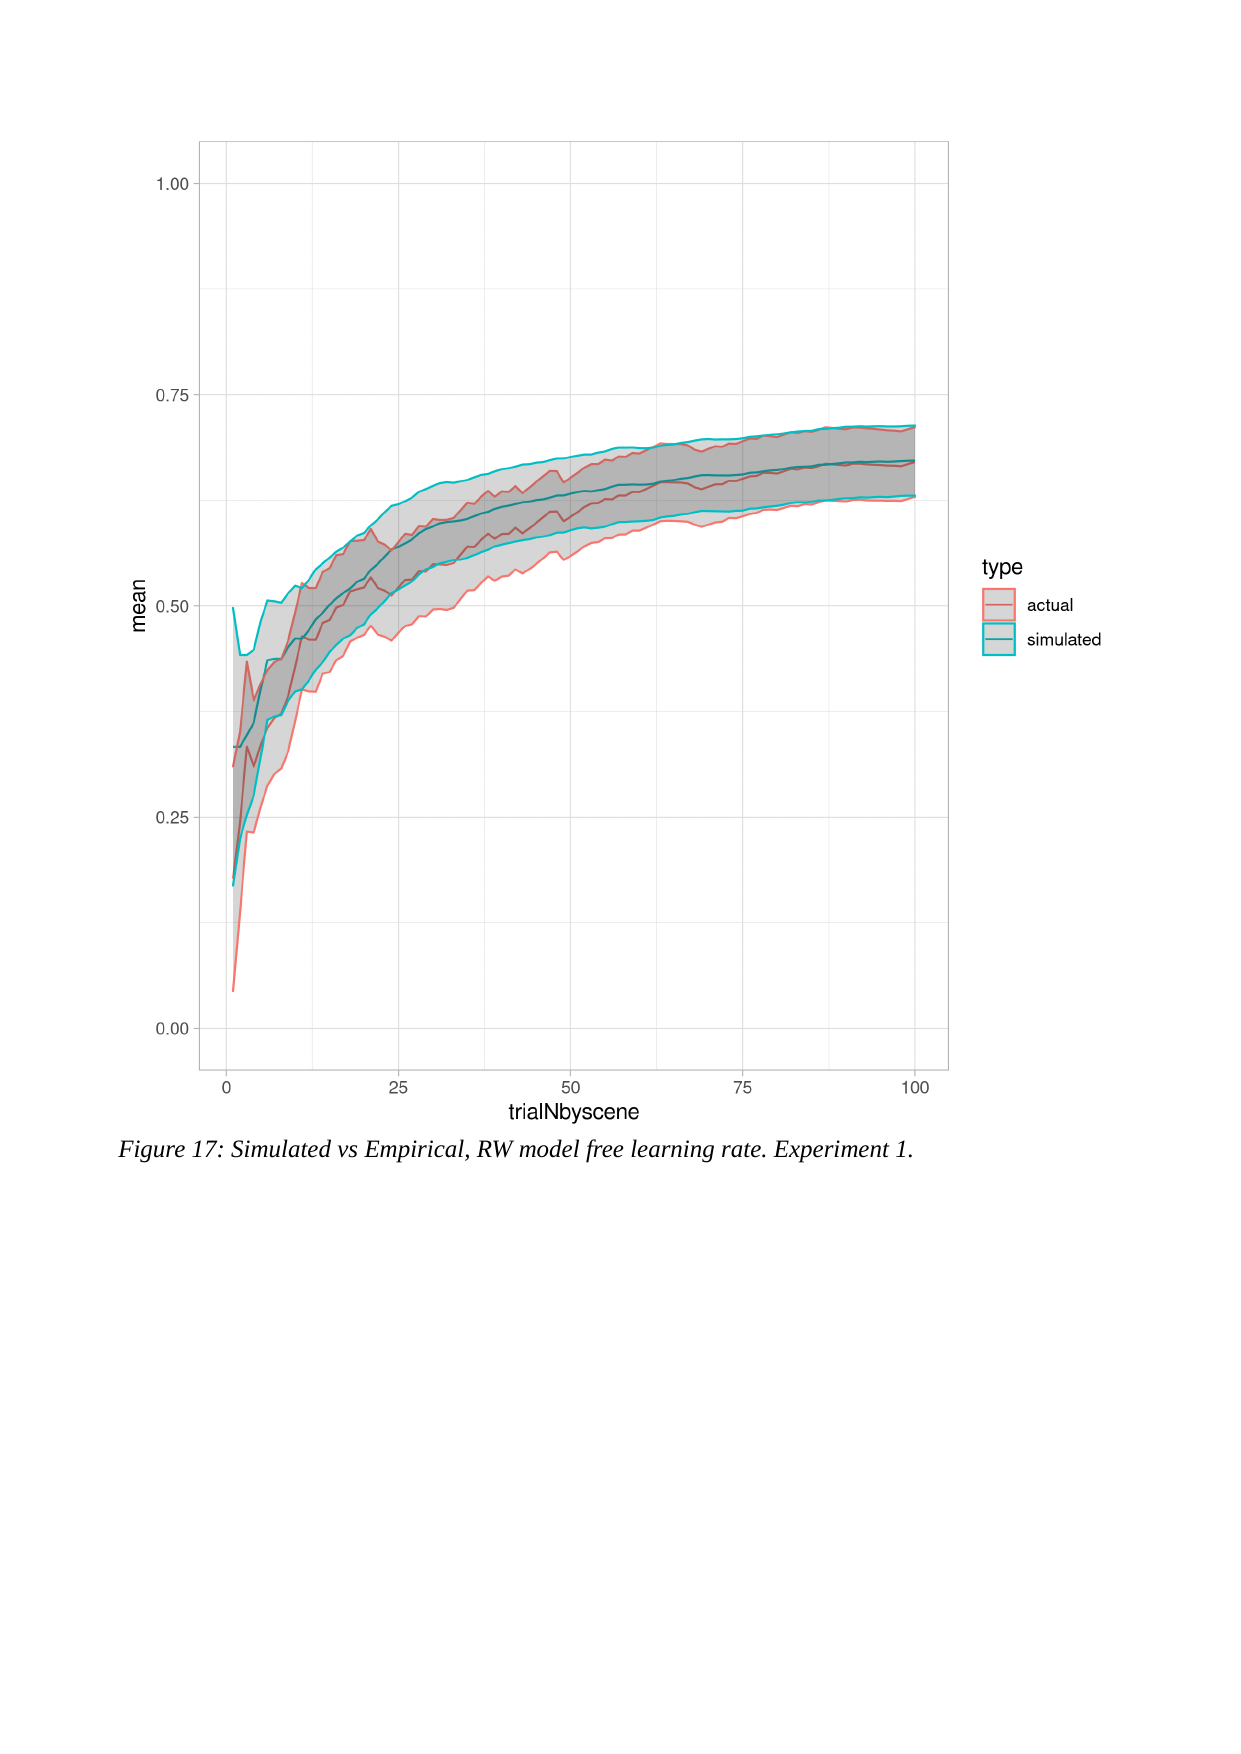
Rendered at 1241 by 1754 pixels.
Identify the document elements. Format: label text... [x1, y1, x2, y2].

picture [118, 130, 1123, 1135]
text Figure 17: Simulated vs Empirical, RW model free learning rate. Experiment 1. [118, 1135, 1122, 1163]
